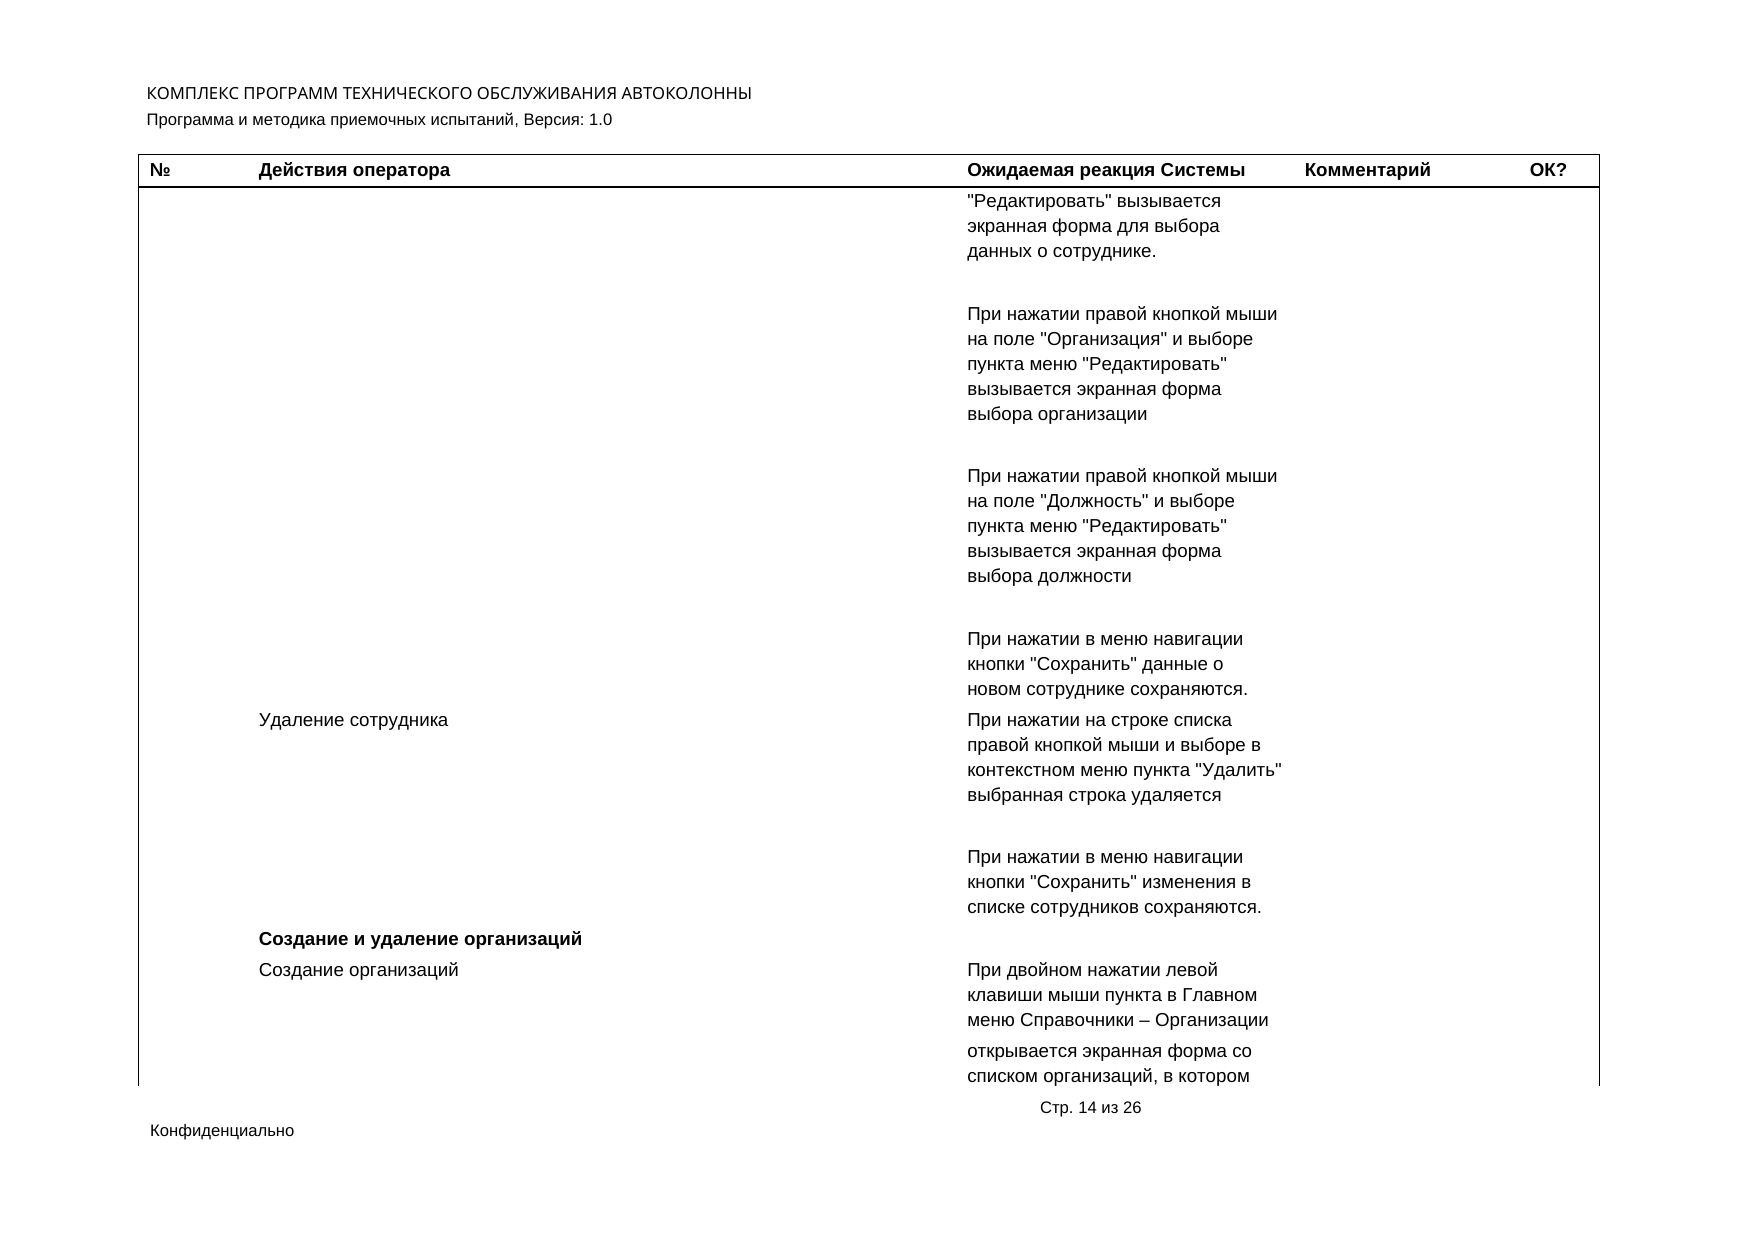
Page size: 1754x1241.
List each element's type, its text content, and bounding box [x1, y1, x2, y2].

table_cell "Редактировать" вызывается экранная форма для выбора данных о сотруднике. При нажатии правой кнопкой мыши на поле "Организация" и выборе пункта меню "Редактировать" вызывается экранная форма выбора организации При нажатии правой кнопкой мыши на поле "Должность" и выборе пункта меню "Редактировать" вызывается экранная форма выбора должности При нажатии в меню навигации кнопки "Сохранить" данные о новом сотруднике сохраняются. [956, 188, 1293, 705]
table_cell [1518, 705, 1599, 924]
table_cell [1518, 955, 1599, 1086]
table_cell При нажатии на строке списка правой кнопкой мыши и выборе в контекстном меню пункта "Удалить" выбранная строка удаляется При нажатии в меню навигации кнопки "Сохранить" изменения в списке сотрудников сохраняются. [956, 705, 1293, 924]
table_cell [247, 188, 956, 705]
table_cell [1293, 924, 1518, 955]
table_cell [956, 924, 1293, 955]
table_cell [1293, 705, 1518, 924]
table_header ОК? [1518, 155, 1599, 186]
table_cell [139, 955, 247, 1086]
table_cell При двойном нажатии левой клавиши мыши пункта в Главном меню Справочники – Организации открывается экранная форма со списком организаций, в котором [956, 955, 1293, 1086]
table_header № [139, 155, 247, 186]
table_cell [139, 705, 247, 924]
table_header Комментарий [1293, 155, 1518, 186]
table_cell Создание организаций [247, 955, 956, 1086]
table_cell Создание и удаление организаций [247, 924, 956, 955]
table_cell Удаление сотрудника [247, 705, 956, 924]
table_cell [139, 188, 247, 705]
table_cell [1518, 924, 1599, 955]
table_cell [1293, 188, 1518, 705]
table_cell [1518, 188, 1599, 705]
table_cell [1293, 955, 1518, 1086]
table_cell [139, 924, 247, 955]
table_header Действия оператора [247, 155, 956, 186]
table_header Ожидаемая реакция Системы [956, 155, 1293, 186]
